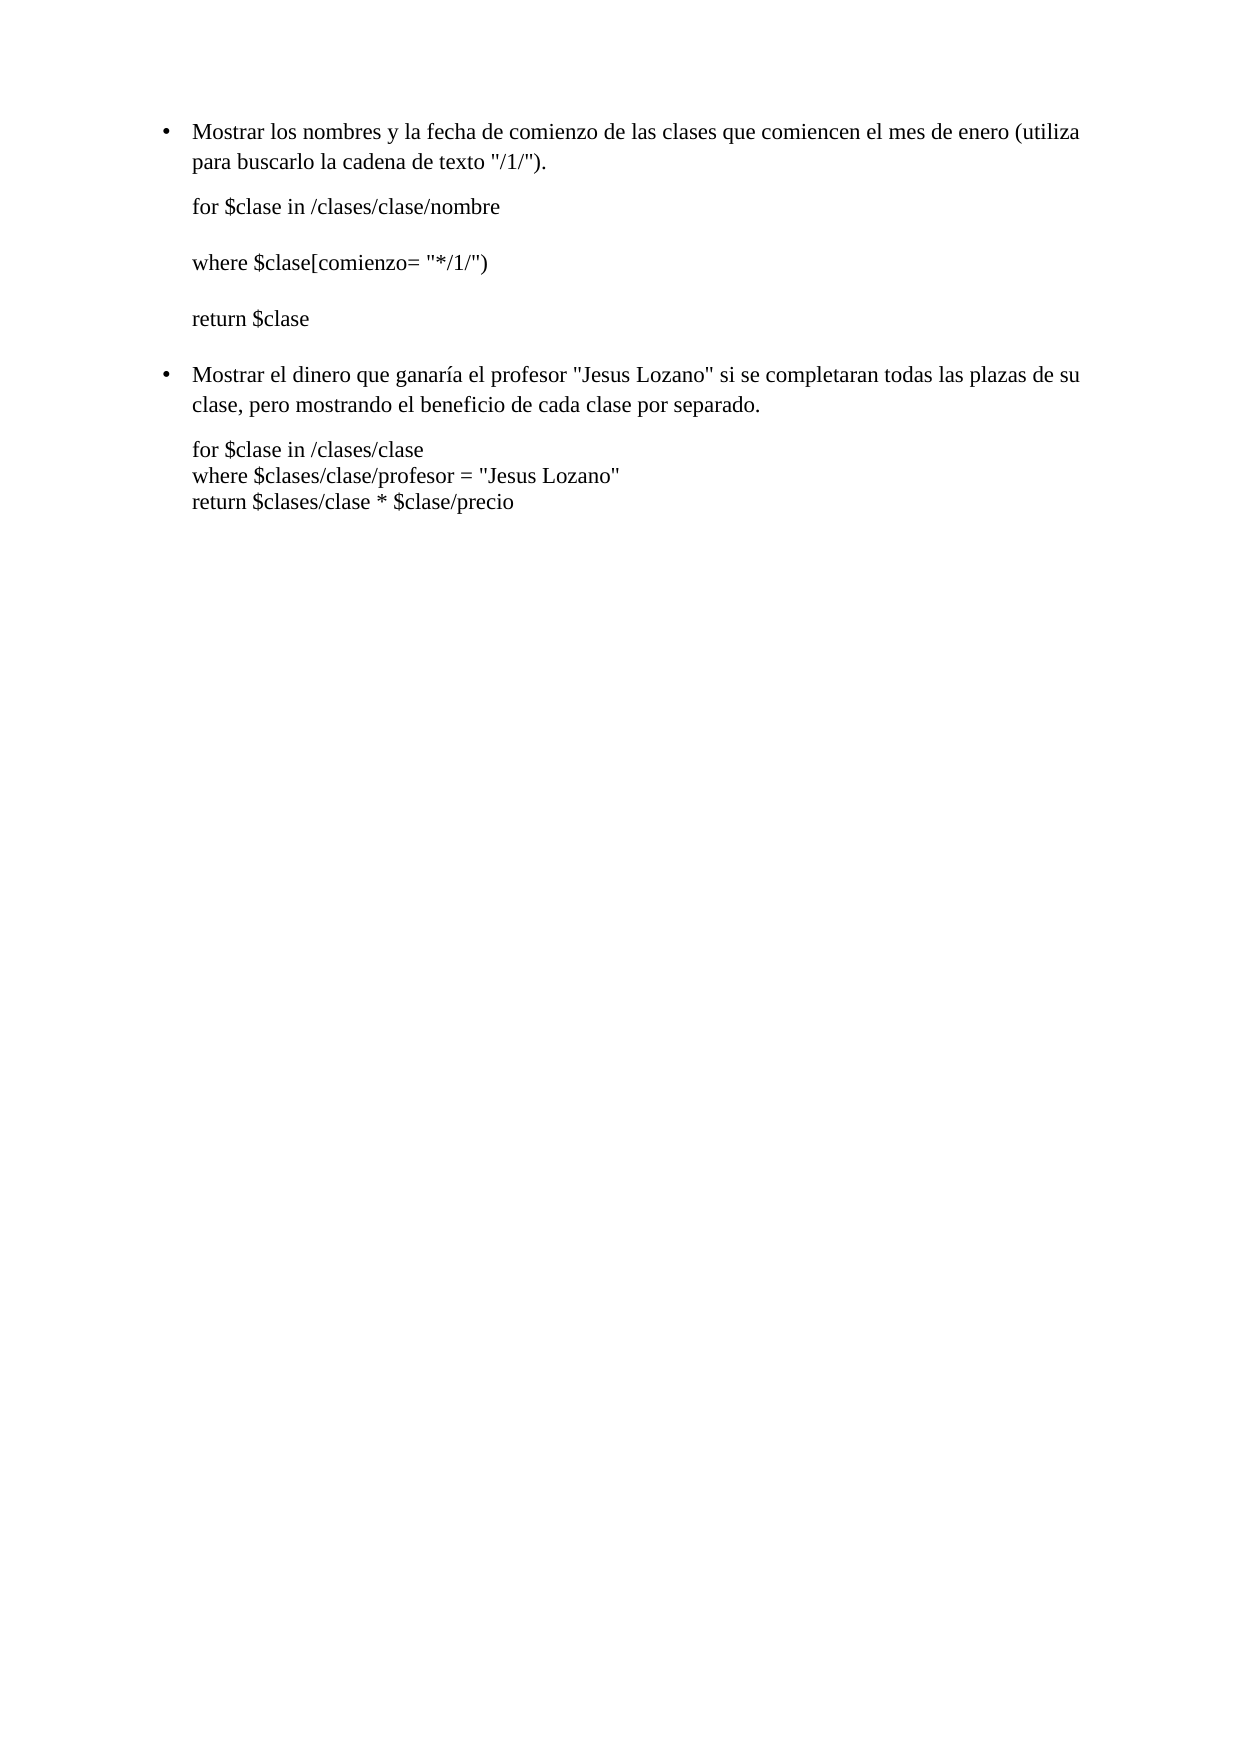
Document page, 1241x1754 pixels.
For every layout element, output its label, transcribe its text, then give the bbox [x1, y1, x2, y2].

list where $clases/clase/profesor = "Jesus Lozano" [162, 462, 1122, 488]
list for $clase in /clases/clase [162, 436, 1122, 462]
list Mostrar los nombres y la fecha de comienzo de las clases que comiencen el mes de enero (utiliza para buscarlo la cadena de texto "/1/"). [162, 118, 1122, 175]
list for $clase in /clases/clase/nombre [162, 193, 1122, 219]
list return $clases/clase * $clase/precio [162, 488, 1122, 515]
list Mostrar el dinero que ganaría el profesor "Jesus Lozano" si se completaran todas las plazas de su clase, pero mostrando el beneficio de cada clase por separado. [162, 361, 1122, 417]
list return $clase [162, 305, 1122, 331]
list where $clase[comienzo= "*/1/") [162, 249, 1122, 275]
